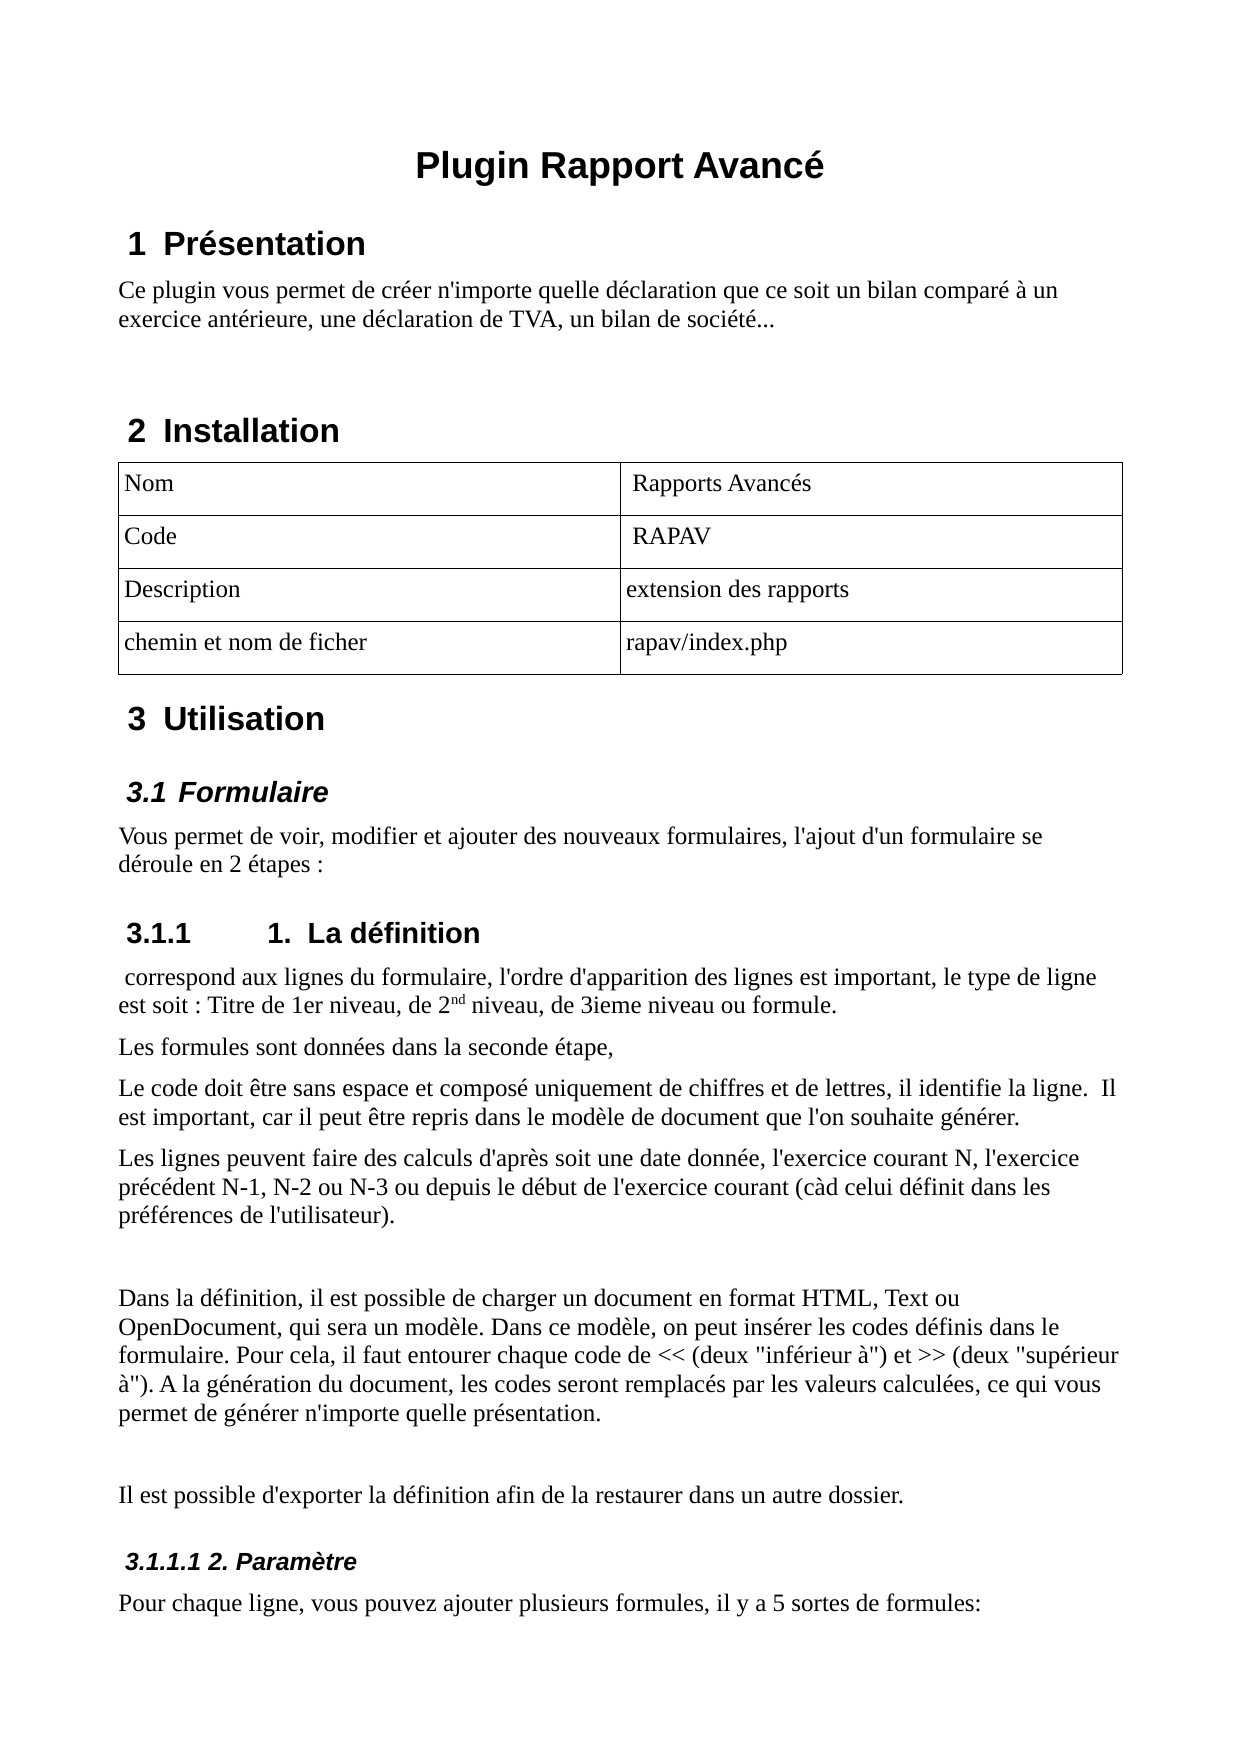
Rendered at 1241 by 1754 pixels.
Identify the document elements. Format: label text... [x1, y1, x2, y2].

table_cell Code [119, 516, 620, 568]
subtitle Formulaire [118, 775, 1122, 808]
text correspond aux lignes du formulaire, l'ordre d'apparition des lignes est important, le type de ligne est soit : Titre de 1er niveau, de 2nd niveau, de 3ieme niveau ou formule. [118, 962, 1122, 1019]
table_header Rapports Avancés [621, 463, 1122, 515]
table_cell chemin et nom de ficher [119, 622, 620, 673]
subtitle 1. La définition [118, 916, 1122, 949]
table_cell RAPAV [621, 516, 1122, 568]
text Il est possible d'exporter la définition afin de la restaurer dans un autre dossier. [118, 1481, 1122, 1509]
subtitle Présentation [118, 224, 1122, 262]
subtitle 2. Paramètre [118, 1547, 1122, 1575]
text Ce plugin vous permet de créer n'importe quelle déclaration que ce soit un bilan comparé à un exercice antérieure, une déclaration de TVA, un bilan de société... [118, 275, 1122, 332]
text Les formules sont données dans la seconde étape, [118, 1032, 1122, 1061]
text Le code doit être sans espace et composé uniquement de chiffres et de lettres, il identifie la ligne. Il est important, car il peut être repris dans le modèle de document que l'on souhaite générer. [118, 1073, 1122, 1131]
text Les lignes peuvent faire des calculs d'après soit une date donnée, l'exercice courant N, l'exercice précédent N-1, N-2 ou N-3 ou depuis le début de l'exercice courant (càd celui définit dans les préférences de l'utilisateur). [118, 1143, 1122, 1229]
table_cell Description [119, 569, 620, 621]
text Dans la définition, il est possible de charger un document en format HTML, Text ou OpenDocument, qui sera un modèle. Dans ce modèle, on peut insérer les codes définis dans le formulaire. Pour cela, il faut entourer chaque code de << (deux "inférieur à") et >> (deux "supérieur à"). A la génération du document, les codes seront remplacés par les valeurs calculées, ce qui vous permet de générer n'importe quelle présentation. [118, 1283, 1122, 1427]
table_cell extension des rapports [621, 569, 1122, 621]
subtitle Installation [118, 411, 1122, 450]
table_header Nom [119, 463, 620, 515]
text Vous permet de voir, modifier et ajouter des nouveaux formulaires, l'ajout d'un formulaire se déroule en 2 étapes : [118, 821, 1122, 878]
subtitle Utilisation [118, 699, 1122, 737]
text Pour chaque ligne, vous pouvez ajouter plusieurs formules, il y a 5 sortes de formules: [118, 1588, 1122, 1617]
table_cell rapav/index.php [621, 622, 1122, 673]
title Plugin Rapport Avancé [118, 143, 1122, 186]
